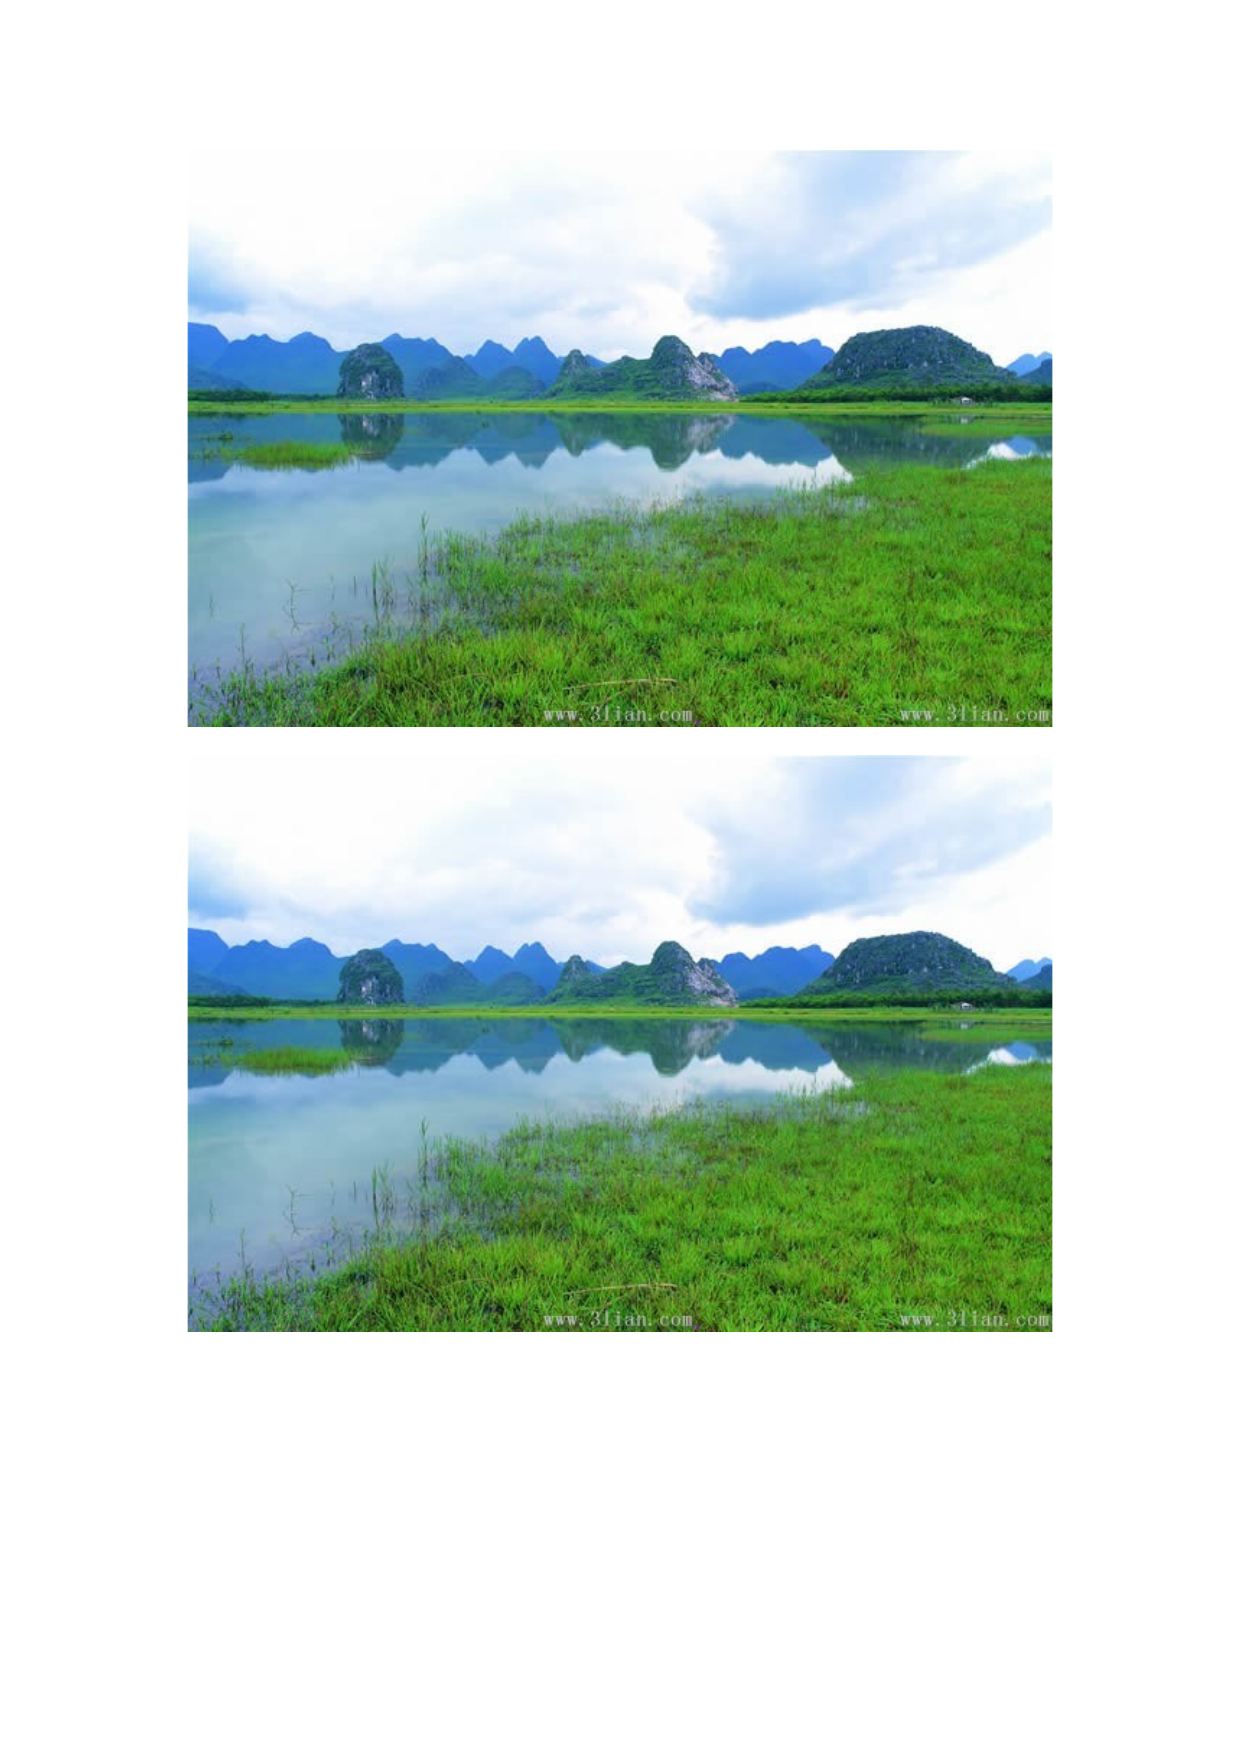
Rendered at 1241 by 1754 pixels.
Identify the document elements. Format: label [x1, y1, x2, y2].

picture [187, 150, 1053, 727]
picture [187, 755, 1053, 1332]
